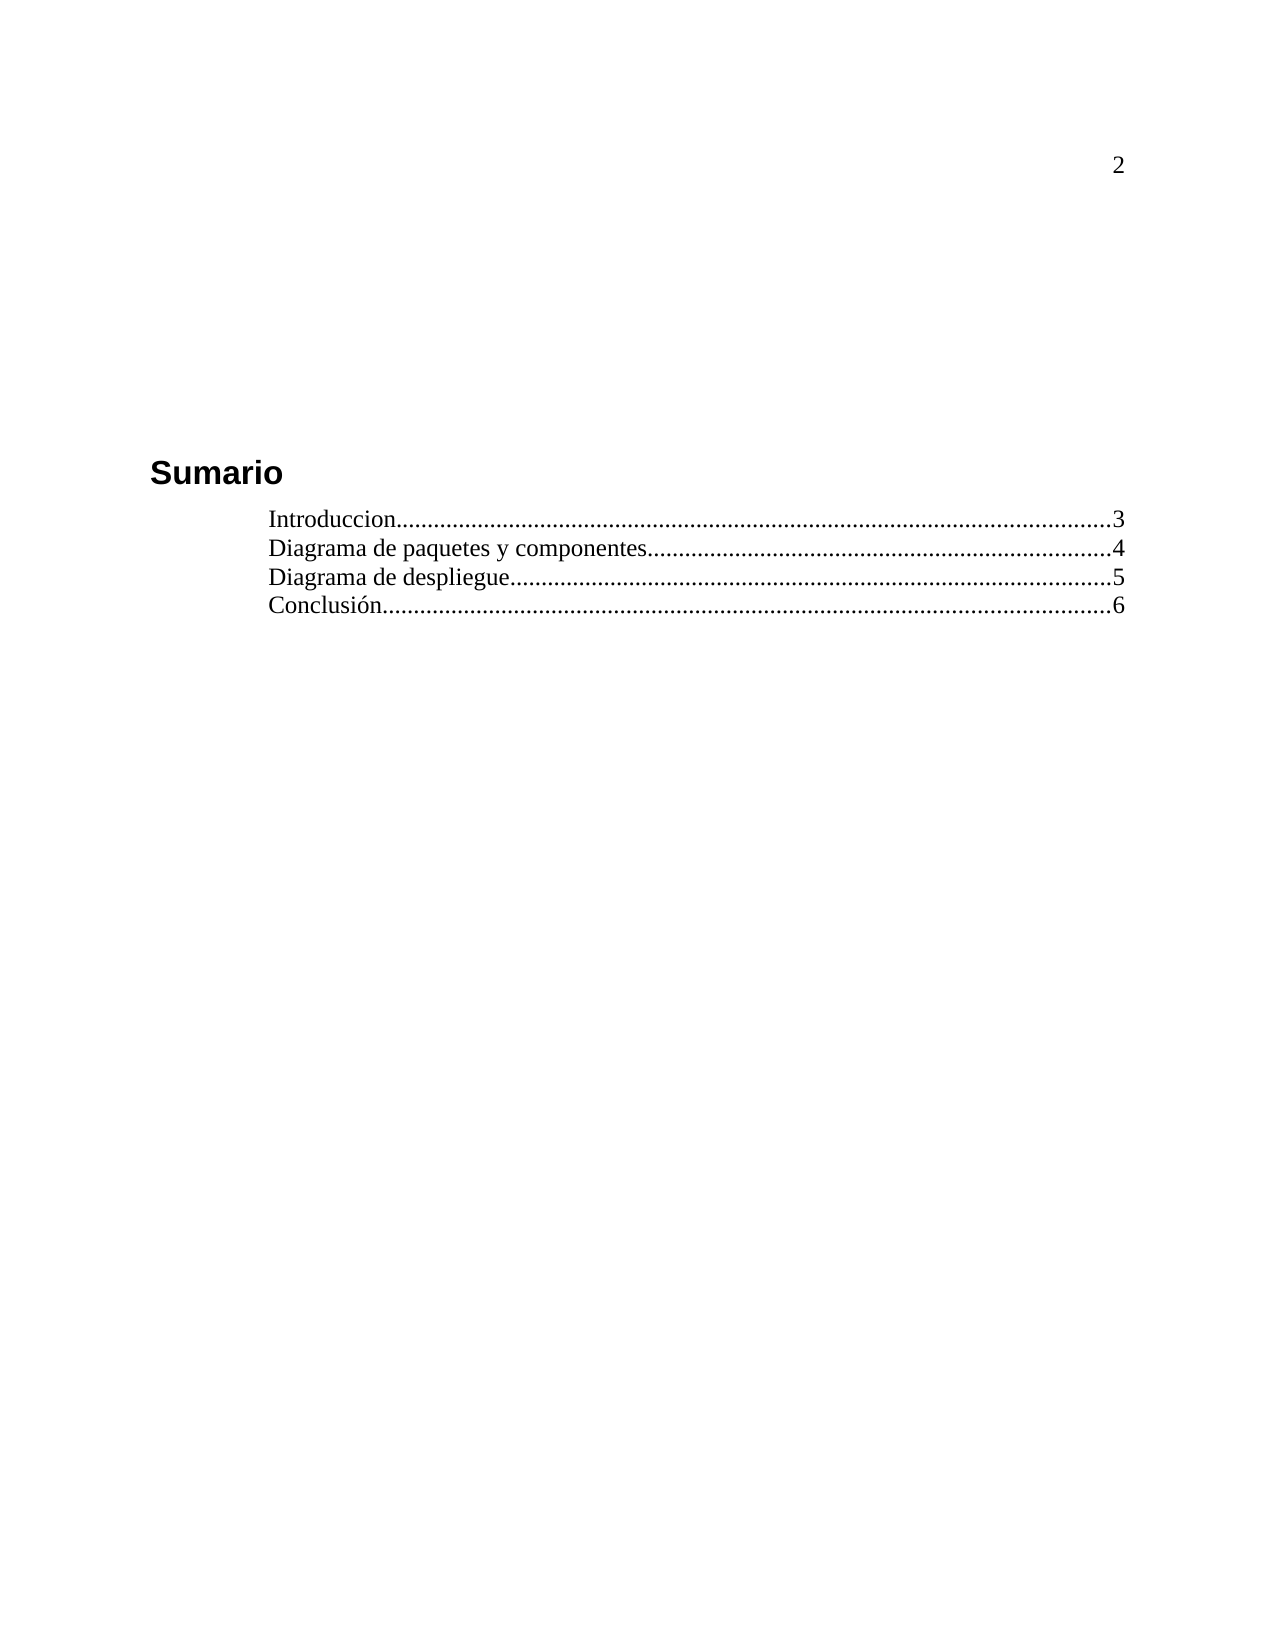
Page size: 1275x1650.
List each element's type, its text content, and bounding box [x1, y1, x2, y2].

text Diagrama de despliegue 5 [268, 562, 1125, 590]
text Introduccion. 3 [268, 504, 1125, 533]
text Conclusión 6 [268, 590, 1125, 619]
subtitle Sumario [150, 453, 1125, 492]
text Diagrama de paquetes y componentes 4 [268, 533, 1125, 562]
